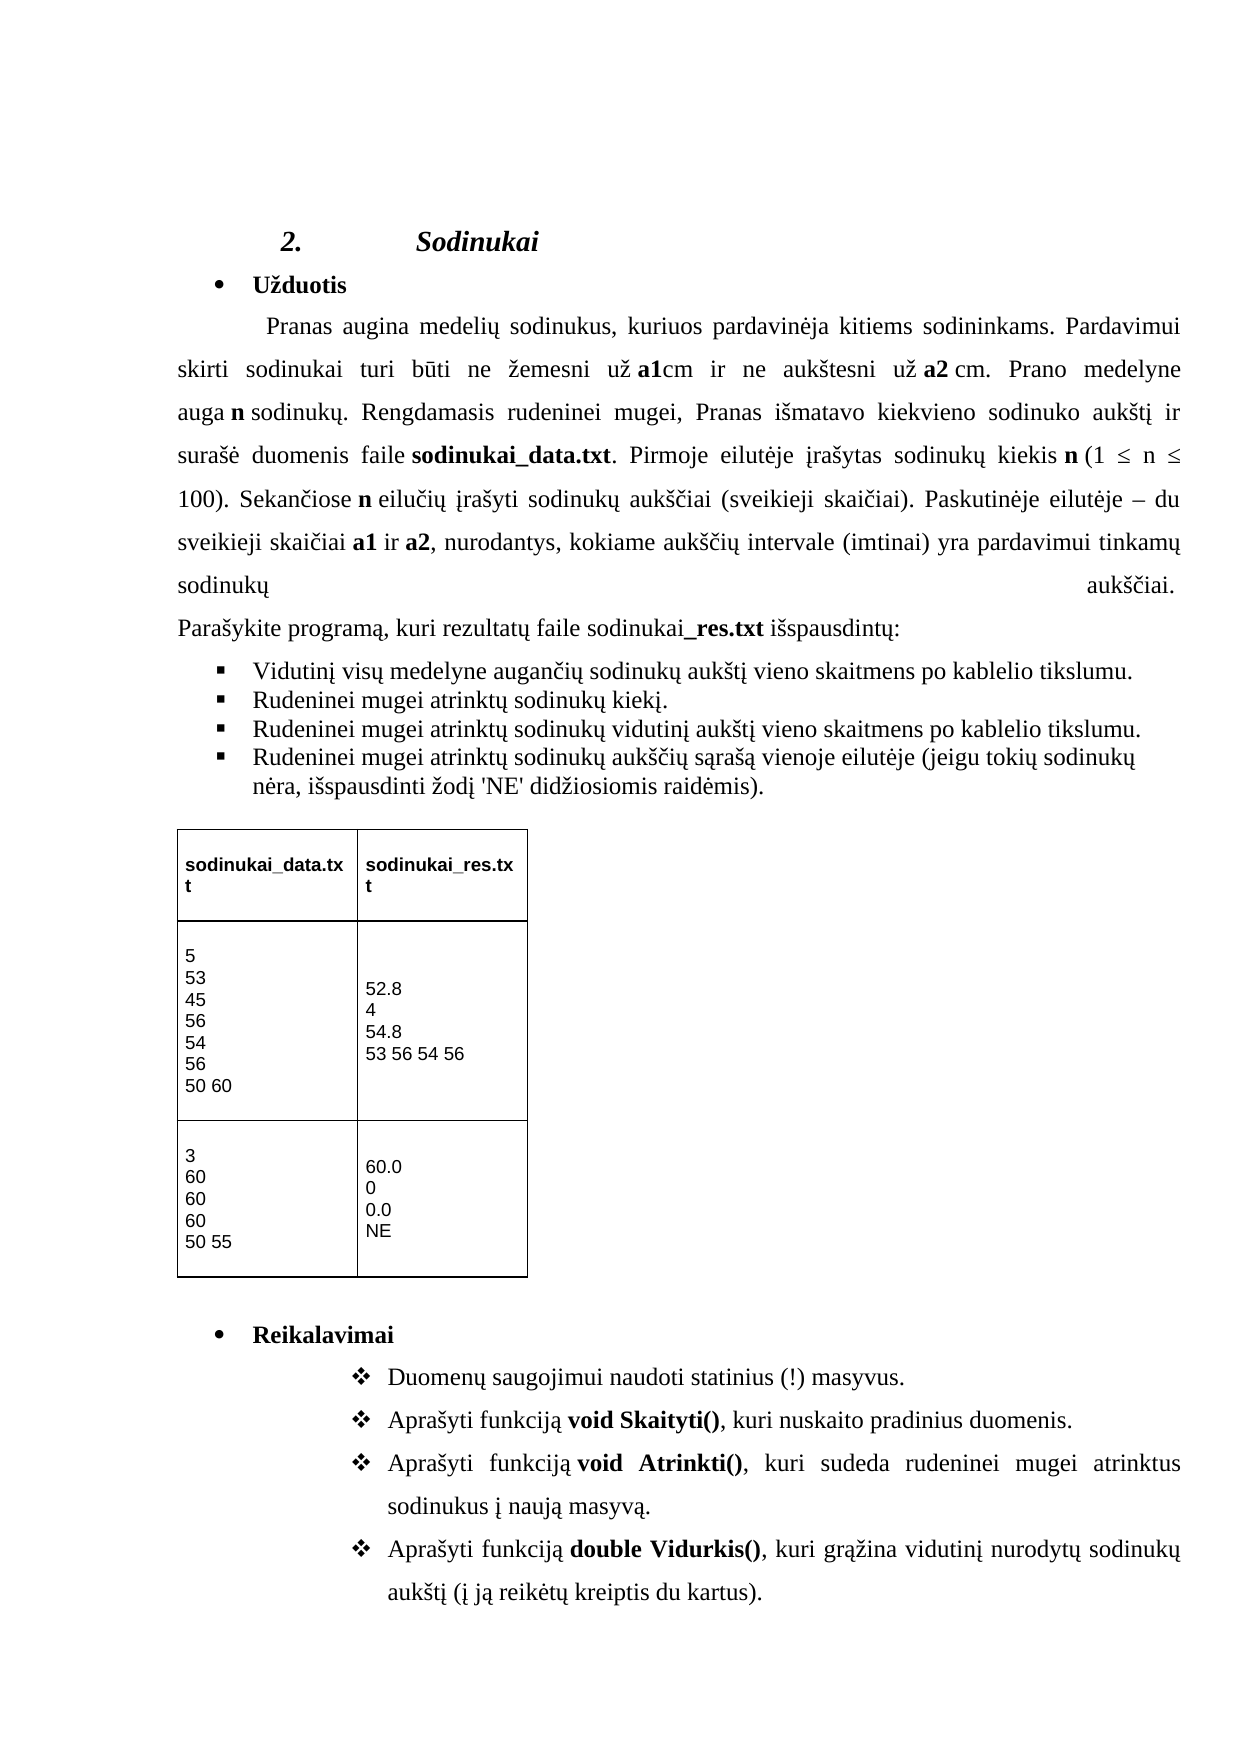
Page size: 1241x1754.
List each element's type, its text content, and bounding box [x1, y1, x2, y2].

table_cell 3 60 60 60 50 55 [178, 1121, 357, 1276]
list Užduotis [215, 270, 1181, 299]
list Reikalavimai [215, 1321, 1181, 1349]
table_header sodinukai_res.txt [358, 830, 527, 920]
list Rudeninei mugei atrinktų sodinukų vidutinį aukštį vieno skaitmens po kablelio tikslumu. [215, 714, 1181, 742]
list Aprašyti funkciją void Skaityti(), kuri nuskaito pradinius duomenis. [350, 1405, 1181, 1434]
list Rudeninei mugei atrinktų sodinukų aukščių sąrašą vienoje eilutėje (jeigu tokių sodinukų nėra, išspausdinti žodį 'NE' didžiosiomis raidėmis). [215, 742, 1181, 800]
list Rudeninei mugei atrinktų sodinukų kiekį. [215, 685, 1181, 714]
list Vidutinį visų medelyne augančių sodinukų aukštį vieno skaitmens po kablelio tikslumu. [215, 656, 1181, 685]
table_header sodinukai_data.txt [178, 830, 357, 920]
list Duomenų saugojimui naudoti statinius (!) masyvus. [350, 1362, 1181, 1391]
list Aprašyti funkciją void Atrinkti(), kuri sudeda rudeninei mugei atrinktus sodinukus į naują masyvą. [350, 1448, 1181, 1520]
table_cell 60.0 0 0.0 NE [358, 1121, 527, 1276]
text Pranas augina medelių sodinukus, kuriuos pardavinėja kitiems sodininkams. Pardavimui skirti sodinukai turi būti ne žemesni už a1cm ir ne aukštesni už a2 cm. Prano medelyne auga n sodinukų. Rengdamasis rudeninei mugei, Pranas išmatavo kiekvieno sodinuko aukštį ir surašė duomenis faile sodinukai_data.txt. Pirmoje eilutėje įrašytas sodinukų kiekis n (1 ≤ n ≤ 100). Sekančiose n eilučių įrašyti sodinukų aukščiai (sveikieji skaičiai). Paskutinėje eilutėje – du sveikieji skaičiai a1 ir a2, nurodantys, kokiame aukščių intervale (imtinai) yra pardavimui tinkamų sodinukų aukščiai. Parašykite programą, kuri rezultatų faile sodinukai_res.txt išspausdintų: [177, 311, 1181, 642]
list Sodinukai [281, 224, 1181, 257]
list Aprašyti funkciją double Vidurkis(), kuri grąžina vidutinį nurodytų sodinukų aukštį (į ją reikėtų kreiptis du kartus). [350, 1534, 1181, 1606]
table_cell 52.8 4 54.8 53 56 54 56 [358, 922, 527, 1120]
table_cell 5 53 45 56 54 56 50 60 [178, 922, 357, 1120]
